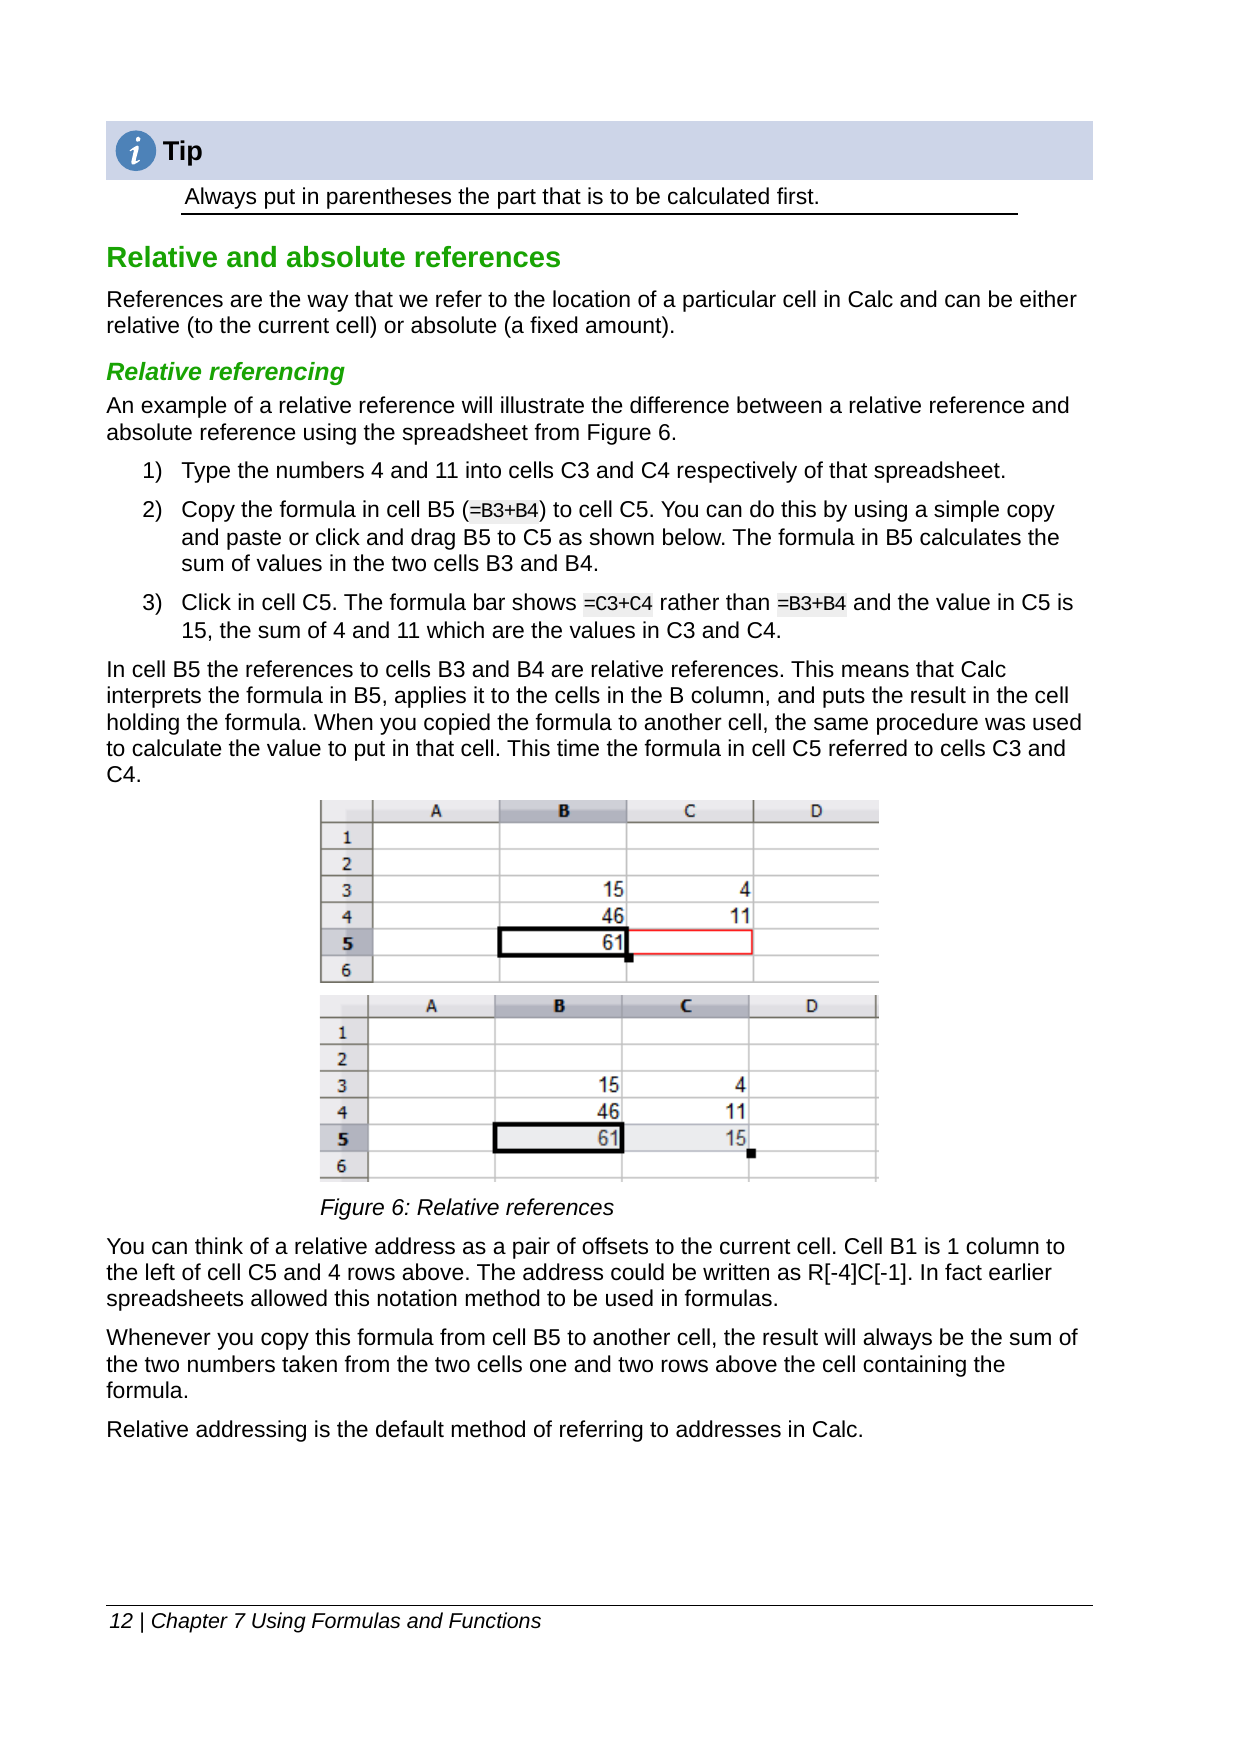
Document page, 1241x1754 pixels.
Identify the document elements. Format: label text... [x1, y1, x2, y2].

text References are the way that we refer to the location of a particular cell in Calc and can be either relative (to the current cell) or absolute (a fixed amount). [106, 286, 1093, 338]
picture [319, 800, 879, 983]
subtitle Tip [106, 121, 1093, 180]
text You can think of a relative address as a pair of offsets to the current cell. Cell B1 is 1 column to the left of cell C5 and 4 rows above. The address could be written as R[-4]C[-1]. In fact earlier spreadsheets allowed this notation method to be used in formulas. [106, 1233, 1093, 1312]
text In cell B5 the references to cells B3 and B4 are relative references. This means that Calc interprets the formula in B5, applies it to the cells in the B column, and puts the result in the cell holding the formula. When you copied the formula to another cell, the same procedure was used to calculate the value to put in that cell. This time the formula in cell C5 referred to cells C3 and C4. [106, 656, 1093, 788]
list Copy the formula in cell B5 (=B3+B4) to cell C5. You can do this by using a simple copy and paste or click and drag B5 to C5 as shown below. The formula in B5 calculates the sum of values in the two cells B3 and B4. [162, 496, 1093, 577]
picture [319, 995, 879, 1182]
text Relative addressing is the default method of referring to addresses in Calc. [106, 1416, 1093, 1442]
list Type the numbers 4 and 11 into cells C3 and C4 respectively of that spreadsheet. [162, 457, 1093, 484]
text Always put in parentheses the part that is to be calculated first. [181, 180, 1018, 213]
subtitle Relative and absolute references [106, 240, 1093, 273]
subtitle Relative referencing [106, 357, 1093, 386]
list Click in cell C5. The formula bar shows =C3+C4 rather than =B3+B4 and the value in C5 is 15, the sum of 4 and 11 which are the values in C3 and C4. [162, 589, 1093, 643]
text Whenever you copy this formula from cell B5 to another cell, the result will always be the sum of the two numbers taken from the two cells one and two rows above the cell containing the formula. [106, 1324, 1093, 1403]
text Figure 6: Relative references [320, 1194, 879, 1220]
list An example of a relative reference will illustrate the difference between a relative reference and absolute reference using the spreadsheet from Figure 6. [106, 392, 1093, 445]
